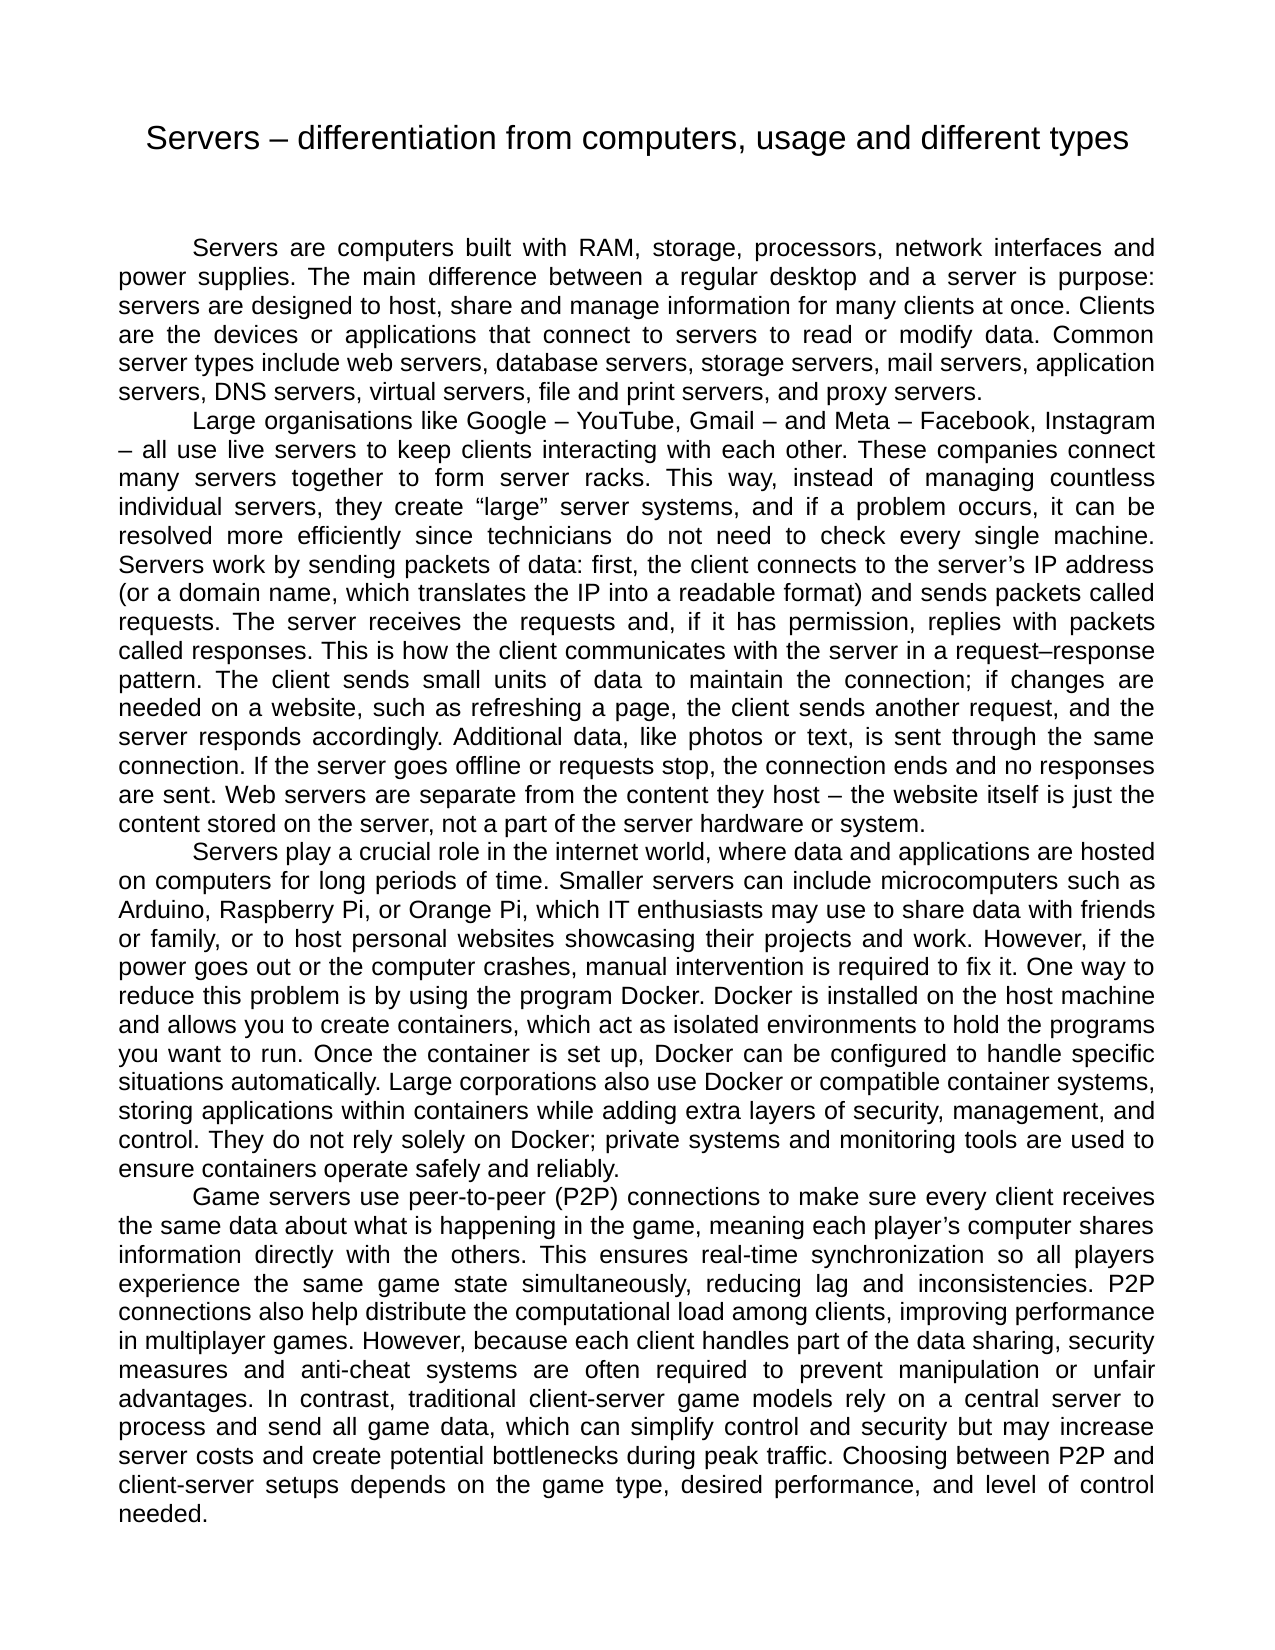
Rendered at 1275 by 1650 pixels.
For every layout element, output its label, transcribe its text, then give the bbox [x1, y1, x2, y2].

text Game servers use peer-to-peer (P2P) connections to make sure every client receives the same data about what is happening in the game, meaning each player’s computer shares information directly with the others. This ensures real-time synchronization so all players experience the same game state simultaneously, reducing lag and inconsistencies. P2P connections also help distribute the computational load among clients, improving performance in multiplayer games. However, because each client handles part of the data sharing, security measures and anti-cheat systems are often required to prevent manipulation or unfair advantages. In contrast, traditional client-server game models rely on a central server to process and send all game data, which can simplify control and security but may increase server costs and create potential bottlenecks during peak traffic. Choosing between P2P and client-server setups depends on the game type, desired performance, and level of control needed. [118, 1182, 1157, 1527]
text Large organisations like Google – YouTube, Gmail – and Meta – Facebook, Instagram – all use live servers to keep clients interacting with each other. These companies connect many servers together to form server racks. This way, instead of managing countless individual servers, they create “large” server systems, and if a problem occurs, it can be resolved more efficiently since technicians do not need to check every single machine. Servers work by sending packets of data: first, the client connects to the server’s IP address (or a domain name, which translates the IP into a readable format) and sends packets called requests. The server receives the requests and, if it has permission, replies with packets called responses. This is how the client communicates with the server in a request–response pattern. The client sends small units of data to maintain the connection; if changes are needed on a website, such as refreshing a page, the client sends another request, and the server responds accordingly. Additional data, like photos or text, is sent through the same connection. If the server goes offline or requests stop, the connection ends and no responses are sent. Web servers are separate from the content they host – the website itself is just the content stored on the server, not a part of the server hardware or system. [118, 406, 1157, 837]
text Servers – differentiation from computers, usage and different types [118, 118, 1157, 157]
text Servers are computers built with RAM, storage, processors, network interfaces and power supplies. The main difference between a regular desktop and a server is purpose: servers are designed to host, share and manage information for many clients at once. Clients are the devices or applications that connect to servers to read or modify data. Common server types include web servers, database servers, storage servers, mail servers, application servers, DNS servers, virtual servers, file and print servers, and proxy servers. [118, 233, 1157, 406]
text Servers play a crucial role in the internet world, where data and applications are hosted on computers for long periods of time. Smaller servers can include microcomputers such as Arduino, Raspberry Pi, or Orange Pi, which IT enthusiasts may use to share data with friends or family, or to host personal websites showcasing their projects and work. However, if the power goes out or the computer crashes, manual intervention is required to fix it. One way to reduce this problem is by using the program Docker. Docker is installed on the host machine and allows you to create containers, which act as isolated environments to hold the programs you want to run. Once the container is set up, Docker can be configured to handle specific situations automatically. Large corporations also use Docker or compatible container systems, storing applications within containers while adding extra layers of security, management, and control. They do not rely solely on Docker; private systems and monitoring tools are used to ensure containers operate safely and reliably. [118, 837, 1157, 1182]
